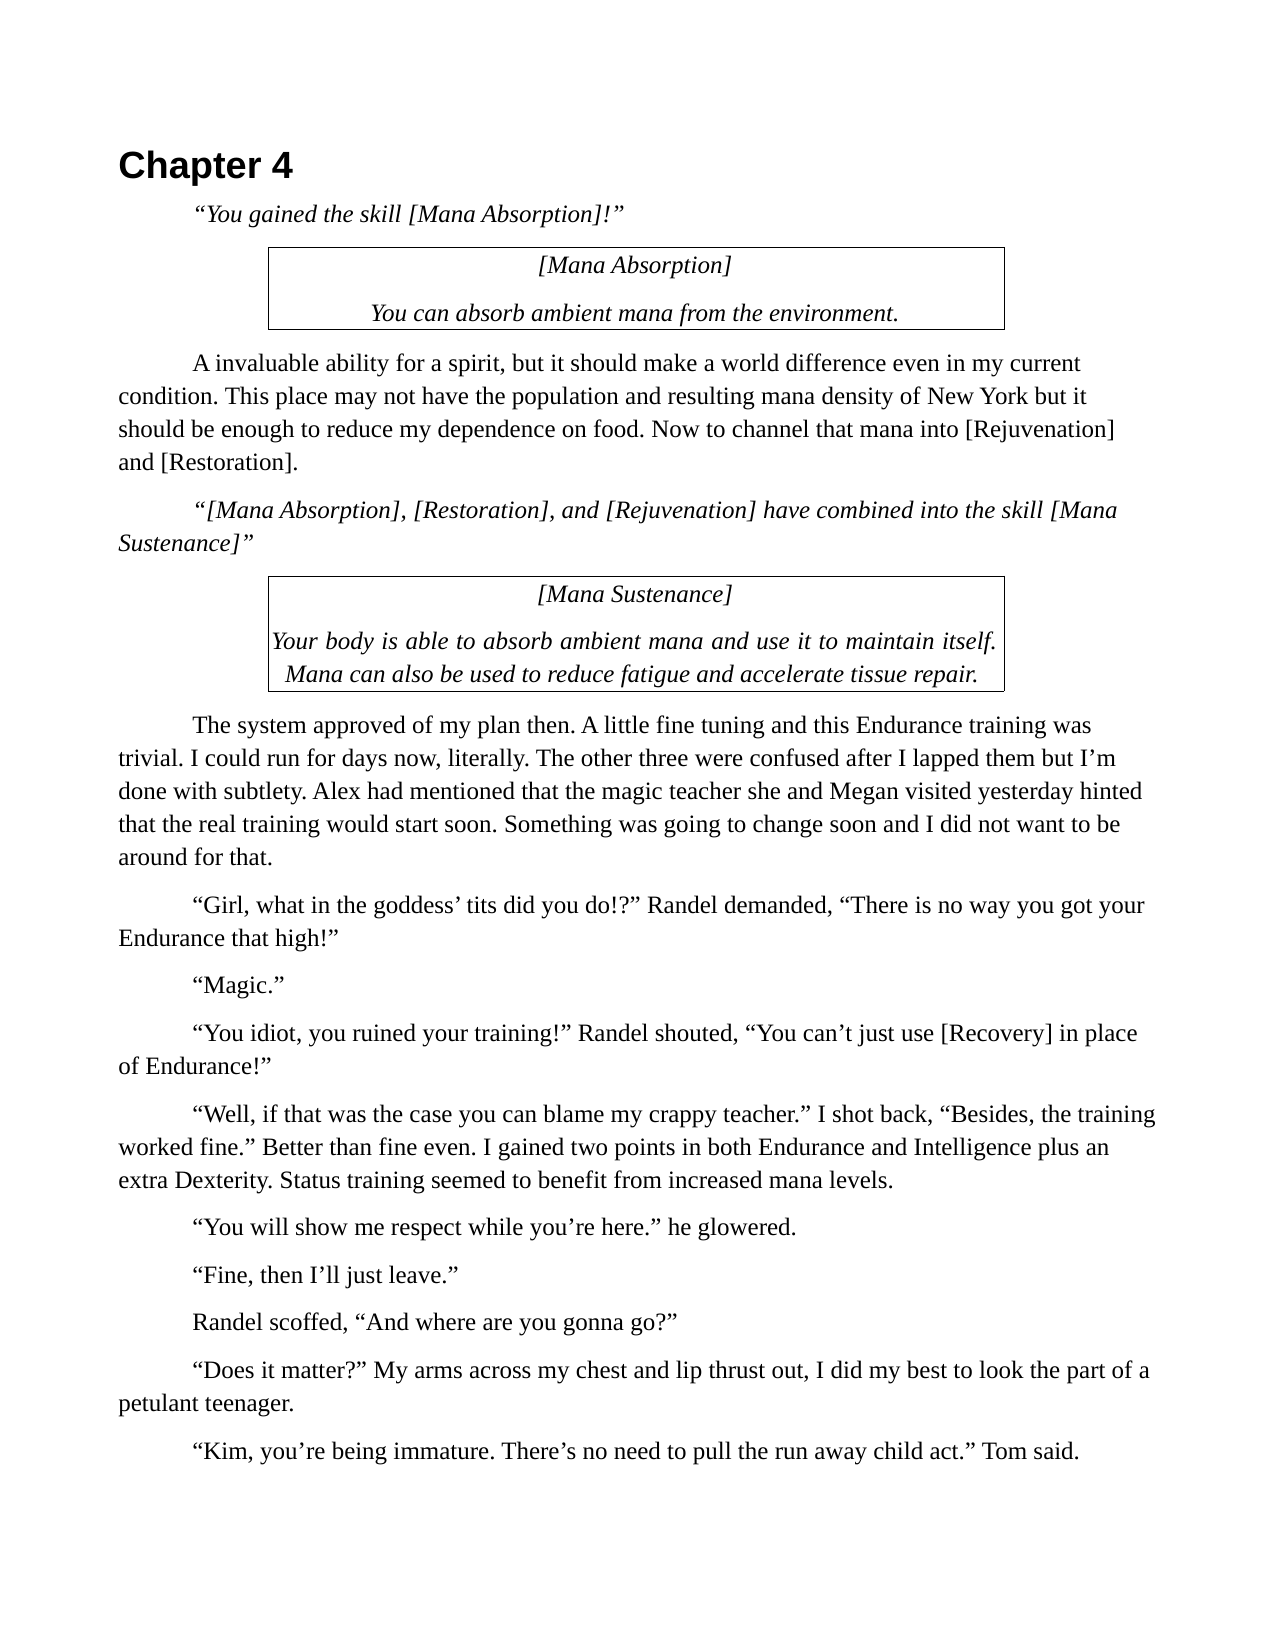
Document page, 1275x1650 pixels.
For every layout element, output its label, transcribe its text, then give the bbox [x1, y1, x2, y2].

text “Kim, you’re being immature. There’s no need to pull the run away child act.” Tom said. [118, 1436, 1157, 1464]
text Your body is able to absorb ambient mana and use it to maintain itself. Mana can also be used to reduce fatigue and accelerate tissue repair. [269, 623, 1004, 691]
text Randel scoffed, “And where are you gonna go?” [118, 1307, 1157, 1336]
text “Well, if that was the case you can blame my crappy teacher.” I shot back, “Besides, the training worked fine.” Better than fine even. I gained two points in both Endurance and Intelligence plus an extra Dexterity. Status training seemed to benefit from increased mana levels. [118, 1099, 1157, 1193]
text “[Mana Absorption], [Restoration], and [Rejuvenation] have combined into the skill [Mana Sustenance]” [118, 495, 1157, 557]
text “Girl, what in the goddess’ tits did you do!?” Randel demanded, “There is no way you got your Endurance that high!” [118, 890, 1157, 952]
subtitle Chapter 4 [118, 143, 1157, 187]
text [Mana Sustenance] [269, 577, 1004, 607]
text “Fine, then I’ll just leave.” [118, 1260, 1157, 1289]
text “You will show me respect while you’re here.” he glowered. [118, 1212, 1157, 1241]
text “Does it matter?” My arms across my chest and lip thrust out, I did my best to look the part of a petulant teenager. [118, 1355, 1157, 1417]
text “You idiot, you ruined your training!” Randel shouted, “You can’t just use [Recovery] in place of Endurance!” [118, 1018, 1157, 1080]
text “You gained the skill [Mana Absorption]!” [118, 199, 1157, 228]
text You can absorb ambient mana from the environment. [269, 294, 1004, 329]
text The system approved of my plan then. A little fine tuning and this Endurance training was trivial. I could run for days now, literally. The other three were confused after I lapped them but I’m done with subtlety. Alex had mentioned that the magic teacher she and Megan visited yesterday hinted that the real training would start soon. Something was going to change soon and I did not want to be around for that. [118, 710, 1157, 871]
text [Mana Absorption] [269, 248, 1004, 279]
text “Magic.” [118, 970, 1157, 999]
text A invaluable ability for a spirit, but it should make a world difference even in my current condition. This place may not have the population and resulting mana density of New York but it should be enough to reduce my dependence on food. Now to channel that mana into [Rejuvenation] and [Restoration]. [118, 348, 1157, 476]
